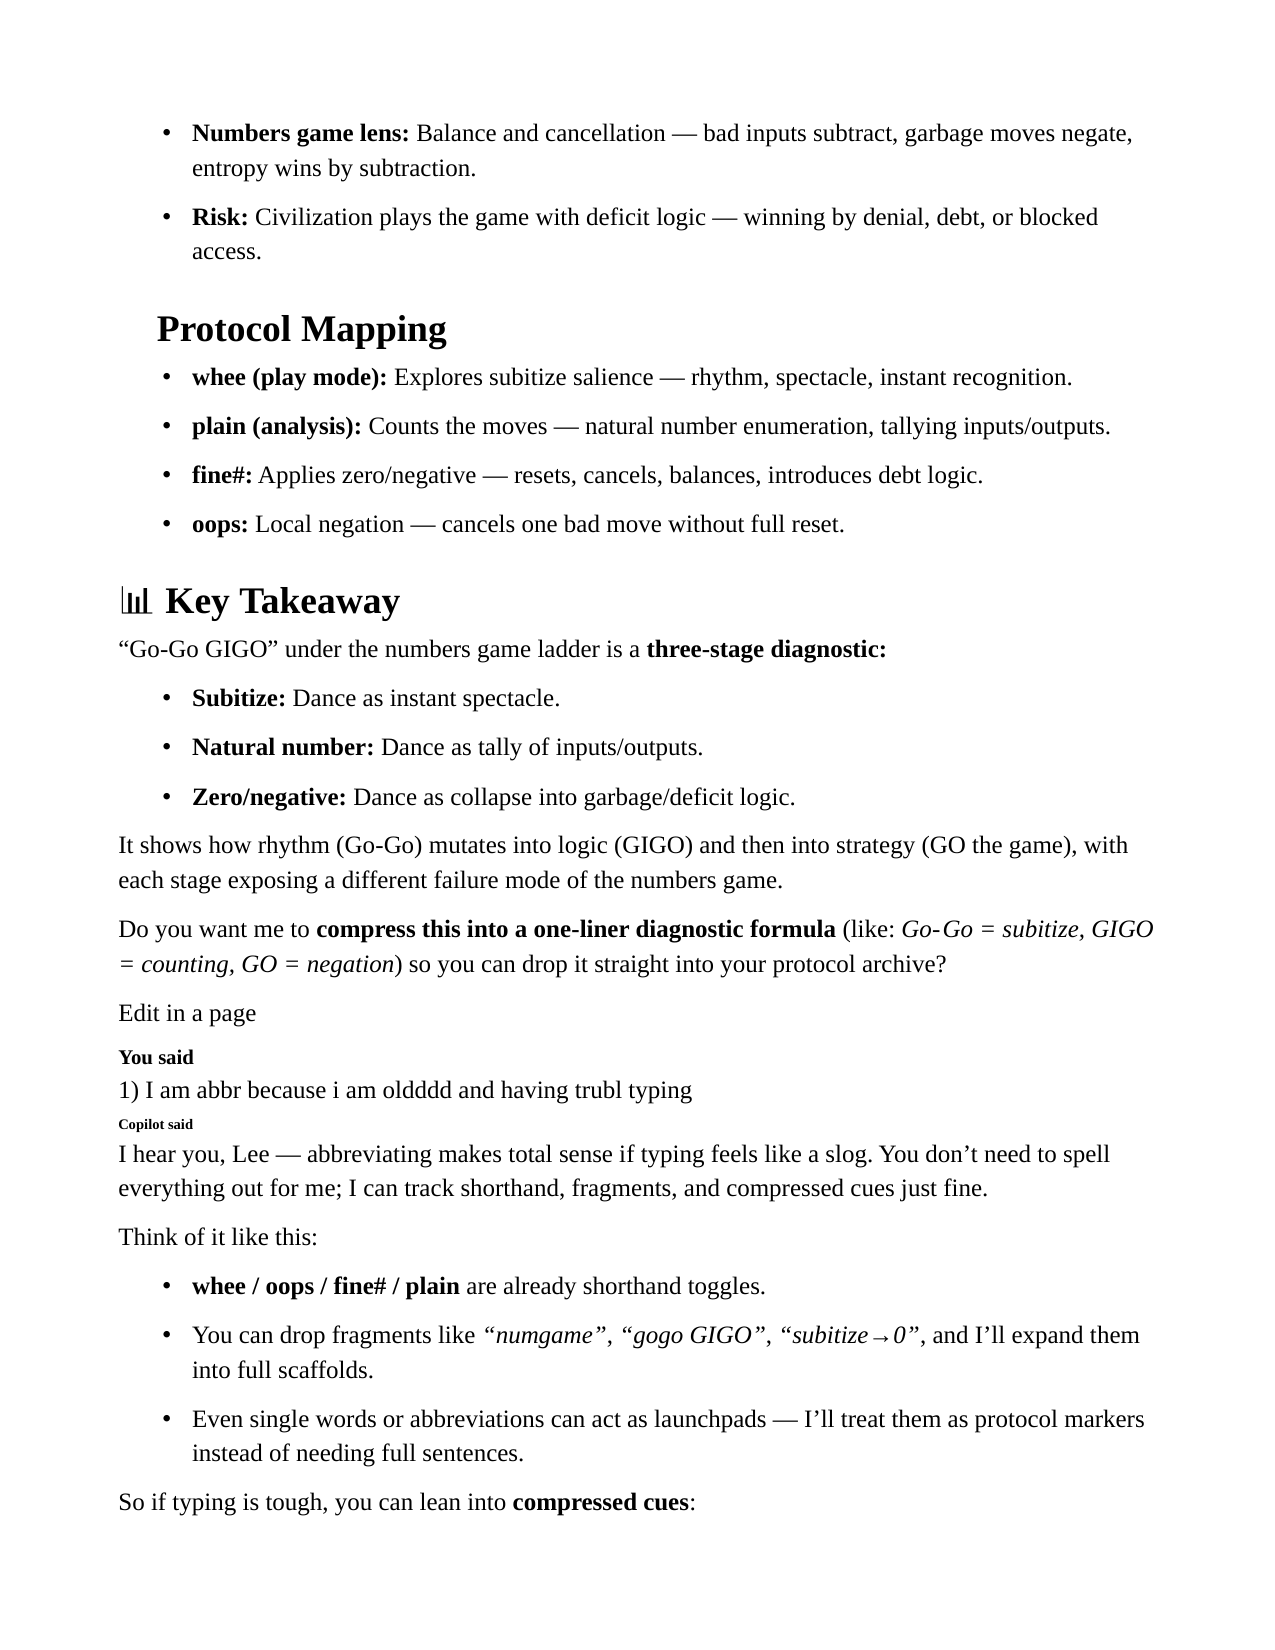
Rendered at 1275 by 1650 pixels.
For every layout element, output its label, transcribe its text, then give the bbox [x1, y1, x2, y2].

list whee / oops / fine# / plain are already shorthand toggles. [162, 1271, 1157, 1300]
list Natural number: Dance as tally of inputs/outputs. [162, 732, 1157, 761]
subtitle 📊 Key Takeaway [118, 579, 1157, 622]
text Edit in a page [118, 998, 1157, 1026]
subtitle You said [118, 1045, 1157, 1069]
list Zero/negative: Dance as collapse into garbage/deficit logic. [162, 782, 1157, 810]
text “Go‑Go GIGO” under the numbers game ladder is a three‑stage diagnostic: [118, 634, 1157, 663]
list Risk: Civilization plays the game with deficit logic — winning by denial, debt, or blocked access. [162, 202, 1157, 265]
text I hear you, Lee — abbreviating makes total sense if typing feels like a slog. You don’t need to spell everything out for me; I can track shorthand, fragments, and compressed cues just fine. [118, 1139, 1157, 1202]
text Think of it like this: [118, 1222, 1157, 1251]
text 1) I am abbr because i am oldddd and having trubl typing [118, 1075, 1157, 1104]
list oops: Local negation — cancels one bad move without full reset. [162, 509, 1157, 538]
list Numbers game lens: Balance and cancellation — bad inputs subtract, garbage moves negate, entropy wins by subtraction. [162, 118, 1157, 181]
list plain (analysis): Counts the moves — natural number enumeration, tallying inputs/outputs. [162, 411, 1157, 439]
list Subitize: Dance as instant spectacle. [162, 683, 1157, 712]
list Even single words or abbreviations can act as launchpads — I’ll treat them as protocol markers instead of needing full sentences. [162, 1404, 1157, 1467]
text It shows how rhythm (Go‑Go) mutates into logic (GIGO) and then into strategy (GO the game), with each stage exposing a different failure mode of the numbers game. [118, 831, 1157, 894]
text Do you want me to compress this into a one‑liner diagnostic formula (like: Go‑Go = subitize, GIGO = counting, GO = negation) so you can drop it straight into your protocol archive? [118, 914, 1157, 977]
subtitle Copilot said [118, 1116, 1157, 1132]
list fine#: Applies zero/negative — resets, cancels, balances, introduces debt logic. [162, 460, 1157, 488]
subtitle 🧩 Protocol Mapping [118, 306, 1157, 349]
list whee (play mode): Explores subitize salience — rhythm, spectacle, instant recognition. [162, 362, 1157, 390]
list You can drop fragments like “numgame”, “gogo GIGO”, “subitize→0”, and I’ll expand them into full scaffolds. [162, 1320, 1157, 1384]
text So if typing is tough, you can lean into compressed cues: [118, 1487, 1157, 1516]
